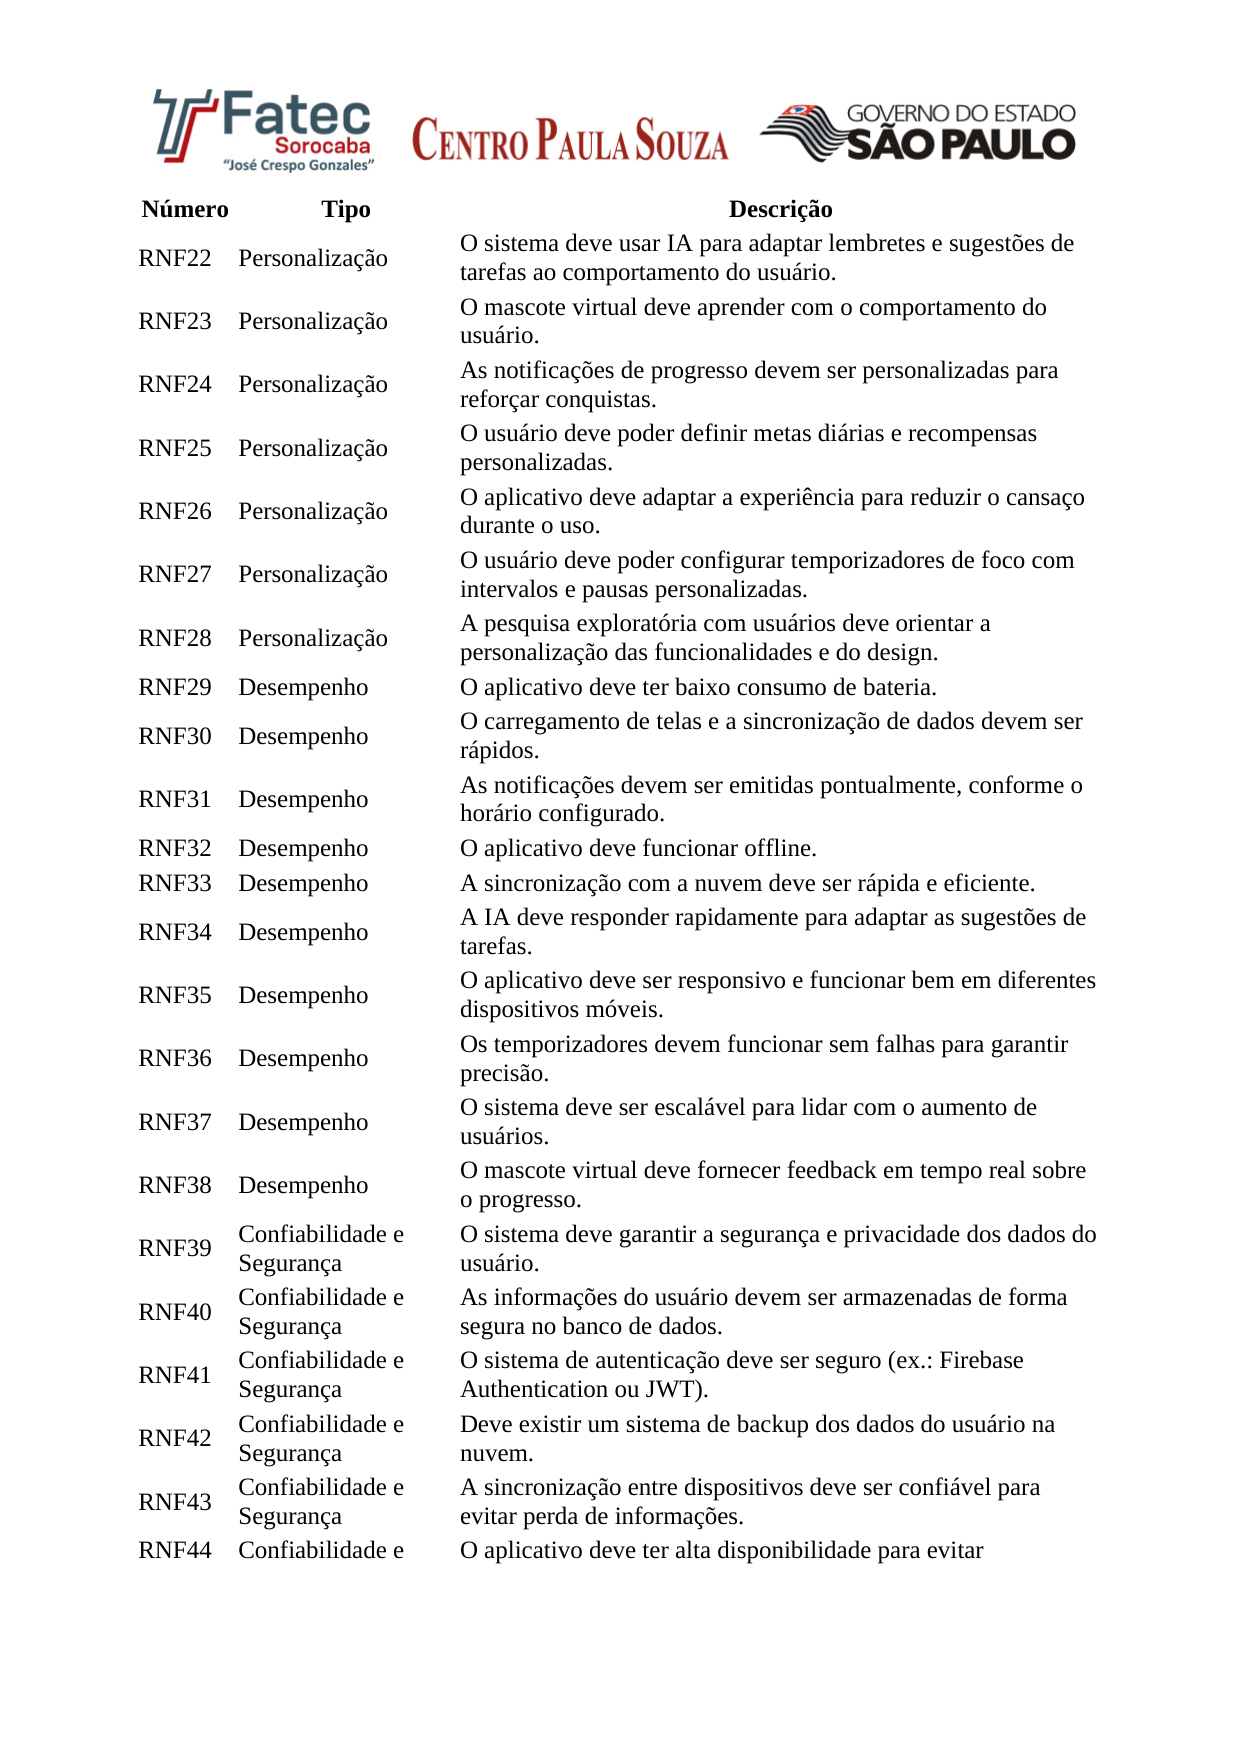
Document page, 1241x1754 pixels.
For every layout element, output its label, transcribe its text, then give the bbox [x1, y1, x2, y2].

table_cell As informações do usuário devem ser armazenadas de forma segura no banco de dados. [457, 1279, 1105, 1343]
table_cell O aplicativo deve adaptar a experiência para reduzir o cansaço durante o uso. [457, 479, 1105, 542]
table_cell O sistema de autenticação deve ser seguro (ex.: Firebase Authentication ou JWT). [457, 1343, 1105, 1406]
table_cell RNF27 [135, 542, 235, 606]
table_cell Desempenho [235, 669, 457, 703]
table_cell A sincronização entre dispositivos deve ser confiável para evitar perda de informações. [457, 1469, 1105, 1533]
table_cell RNF35 [135, 963, 235, 1026]
table_cell O aplicativo deve ter baixo consumo de bateria. [457, 669, 1105, 703]
table_cell RNF33 [135, 865, 235, 899]
table_cell O mascote virtual deve aprender com o comportamento do usuário. [457, 289, 1105, 352]
table_cell Confiabilidade e Segurança [235, 1279, 457, 1343]
table_cell RNF29 [135, 669, 235, 703]
table_cell RNF25 [135, 416, 235, 479]
table_cell Personalização [235, 542, 457, 606]
table_cell O carregamento de telas e a sincronização de dados devem ser rápidos. [457, 704, 1105, 767]
table_cell RNF30 [135, 704, 235, 767]
table_cell A pesquisa exploratória com usuários deve orientar a personalização das funcionalidades e do design. [457, 606, 1105, 669]
table_cell RNF28 [135, 606, 235, 669]
table_cell Desempenho [235, 830, 457, 865]
picture [135, 73, 1079, 191]
table_cell O aplicativo deve ter alta disponibilidade para evitar [457, 1533, 1105, 1567]
table_cell RNF39 [135, 1216, 235, 1279]
table_cell Desempenho [235, 1089, 457, 1153]
table_cell Desempenho [235, 865, 457, 899]
table_cell Os temporizadores devem funcionar sem falhas para garantir precisão. [457, 1026, 1105, 1089]
table_cell O aplicativo deve ser responsivo e funcionar bem em diferentes dispositivos móveis. [457, 963, 1105, 1026]
table_cell RNF23 [135, 289, 235, 352]
table_cell RNF41 [135, 1343, 235, 1406]
table_cell RNF24 [135, 352, 235, 416]
table_cell O usuário deve poder definir metas diárias e recompensas personalizadas. [457, 416, 1105, 479]
table_cell O aplicativo deve funcionar offline. [457, 830, 1105, 865]
table_header Tipo [235, 191, 457, 226]
table_cell Personalização [235, 416, 457, 479]
table_cell O usuário deve poder configurar temporizadores de foco com intervalos e pausas personalizadas. [457, 542, 1105, 606]
table_cell Personalização [235, 289, 457, 352]
table_cell A sincronização com a nuvem deve ser rápida e eficiente. [457, 865, 1105, 899]
table_cell Personalização [235, 606, 457, 669]
table_cell Desempenho [235, 767, 457, 830]
table_cell Confiabilidade e Segurança [235, 1216, 457, 1279]
table_cell Desempenho [235, 1026, 457, 1089]
table_cell As notificações devem ser emitidas pontualmente, conforme o horário configurado. [457, 767, 1105, 830]
table_cell Personalização [235, 479, 457, 542]
table_cell A IA deve responder rapidamente para adaptar as sugestões de tarefas. [457, 899, 1105, 963]
table_cell RNF32 [135, 830, 235, 865]
table_cell RNF26 [135, 479, 235, 542]
table_cell RNF42 [135, 1406, 235, 1469]
table_cell Confiabilidade e Segurança [235, 1406, 457, 1469]
table_cell RNF34 [135, 899, 235, 963]
table_cell RNF44 [135, 1533, 235, 1567]
table_cell RNF22 [135, 226, 235, 289]
table_cell RNF38 [135, 1153, 235, 1216]
table_cell Confiabilidade e [235, 1533, 457, 1567]
table_cell RNF31 [135, 767, 235, 830]
table_cell Desempenho [235, 963, 457, 1026]
table_header Descrição [457, 191, 1105, 226]
table_cell O sistema deve ser escalável para lidar com o aumento de usuários. [457, 1089, 1105, 1153]
table_cell Desempenho [235, 704, 457, 767]
table_header Número [135, 191, 235, 226]
table_cell Confiabilidade e Segurança [235, 1343, 457, 1406]
table_cell O sistema deve garantir a segurança e privacidade dos dados do usuário. [457, 1216, 1105, 1279]
table_cell Desempenho [235, 899, 457, 963]
table_cell Desempenho [235, 1153, 457, 1216]
table_cell As notificações de progresso devem ser personalizadas para reforçar conquistas. [457, 352, 1105, 416]
table_cell RNF40 [135, 1279, 235, 1343]
table_cell Confiabilidade e Segurança [235, 1469, 457, 1533]
table_cell RNF36 [135, 1026, 235, 1089]
table_cell Personalização [235, 226, 457, 289]
table_cell O sistema deve usar IA para adaptar lembretes e sugestões de tarefas ao comportamento do usuário. [457, 226, 1105, 289]
table_cell RNF37 [135, 1089, 235, 1153]
table_cell RNF43 [135, 1469, 235, 1533]
table_cell Personalização [235, 352, 457, 416]
table_cell Deve existir um sistema de backup dos dados do usuário na nuvem. [457, 1406, 1105, 1469]
table_cell O mascote virtual deve fornecer feedback em tempo real sobre o progresso. [457, 1153, 1105, 1216]
